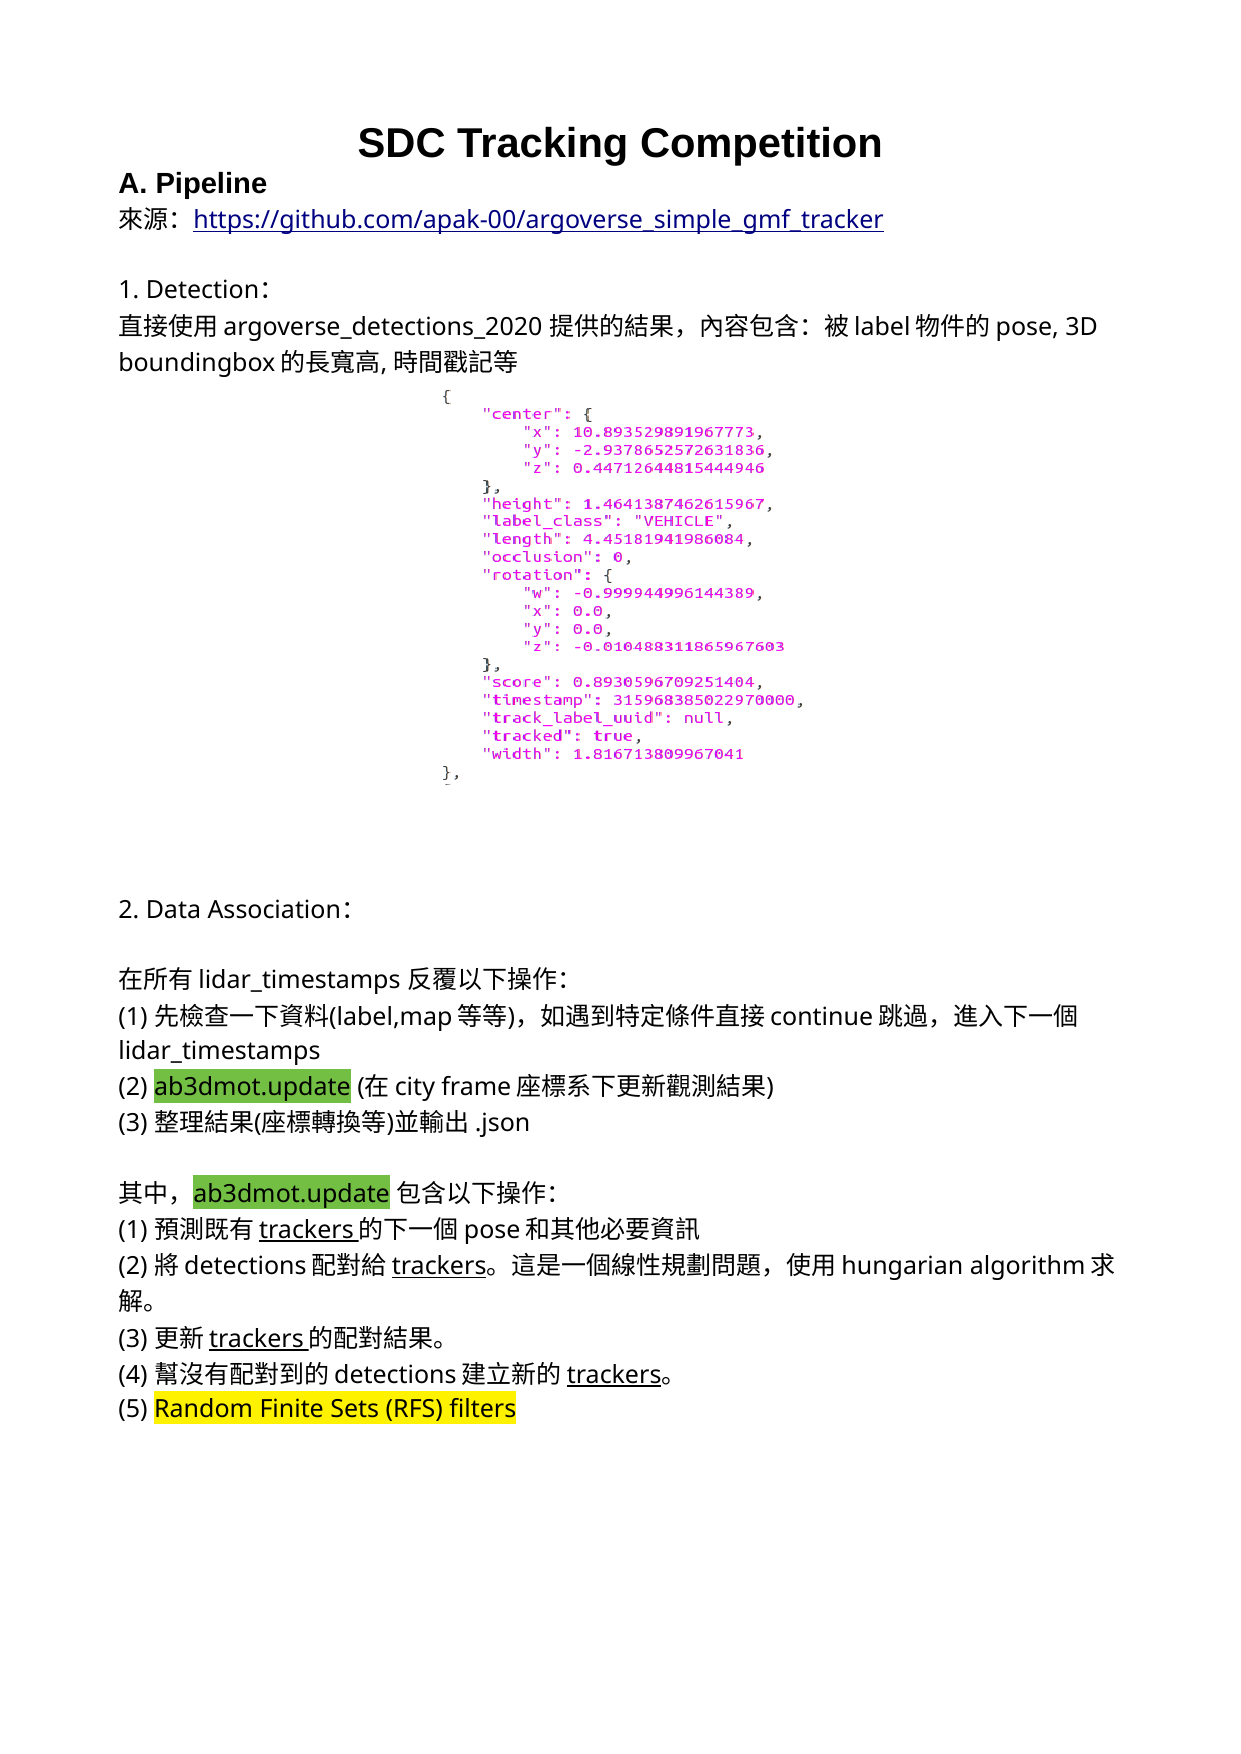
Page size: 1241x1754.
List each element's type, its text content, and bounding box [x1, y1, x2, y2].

text 來源：https://github.com/apak-00/argoverse_simple_gmf_tracker [118, 199, 1122, 236]
text (2) ab3dmot.update (在city frame座標系下更新觀測結果) [118, 1066, 1122, 1103]
text (2) 將detections配對給trackers。這是一個線性規劃問題，使用hungarian algorithm求解。 [118, 1246, 1122, 1318]
text (4) 幫沒有配對到的detections建立新的trackers。 [118, 1354, 1122, 1391]
text 1. Detection： [118, 270, 1122, 306]
text (1) 先檢查一下資料(label,map等等)，如遇到特定條件直接continue跳過，進入下一個lidar_timestamps [118, 996, 1122, 1066]
text 直接使用argoverse_detections_2020 提供的結果，內容包含：被label物件的pose, 3D boundingbox的長寬高, 時間戳記等 [118, 306, 1122, 379]
text 2. Data Association： [118, 889, 1122, 926]
text A. Pipeline [118, 166, 1122, 199]
text 在所有lidar_timestamps 反覆以下操作： [118, 960, 1122, 996]
text (3) 整理結果(座標轉換等)並輸出 .json [118, 1103, 1122, 1139]
text (1) 預測既有trackers的下一個pose和其他必要資訊 [118, 1209, 1122, 1246]
picture [423, 378, 818, 785]
text 其中，ab3dmot.update 包含以下操作： [118, 1173, 1122, 1209]
text (3) 更新trackers的配對結果。 [118, 1318, 1122, 1354]
text (5) Random Finite Sets (RFS) filters [118, 1391, 1122, 1424]
text SDC Tracking Competition [118, 118, 1122, 166]
